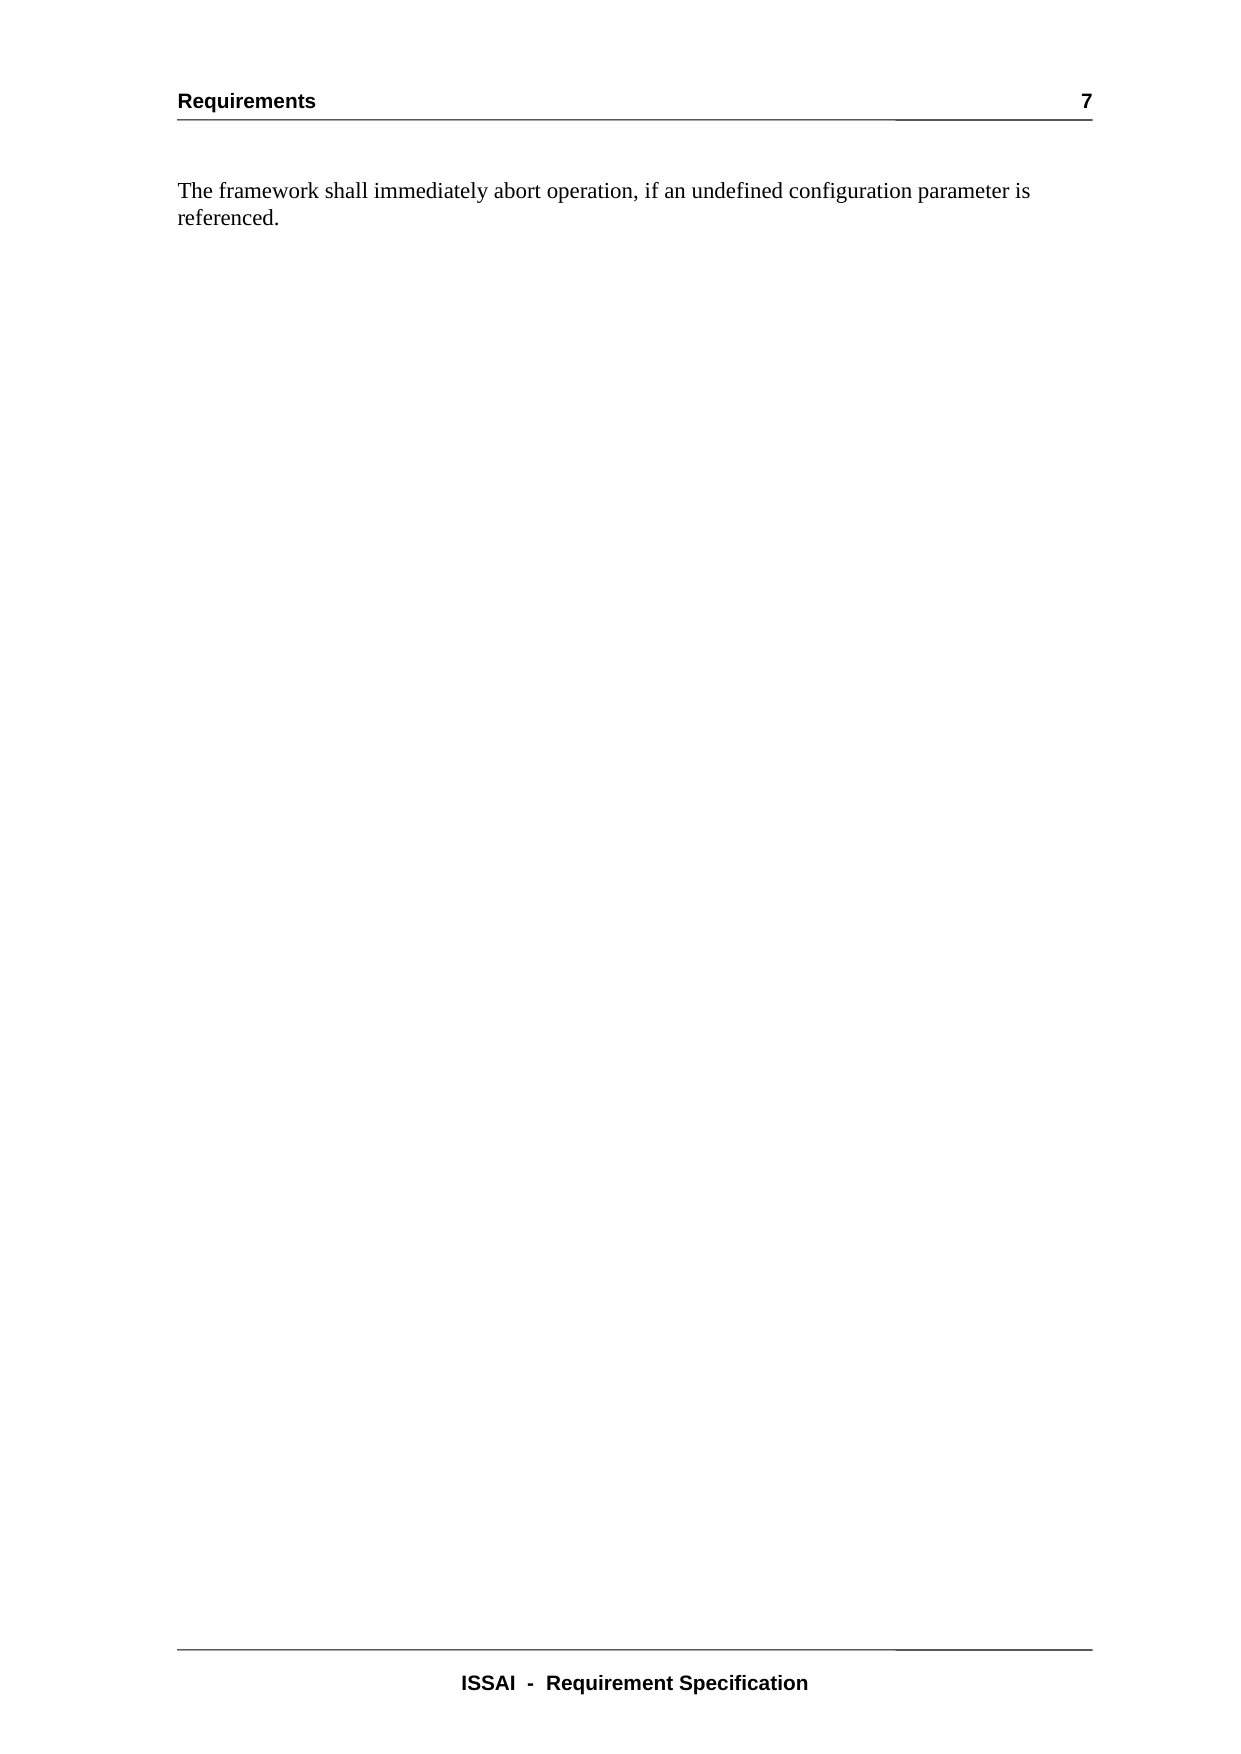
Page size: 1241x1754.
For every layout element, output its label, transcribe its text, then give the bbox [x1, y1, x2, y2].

text The framework shall immediately abort operation, if an undefined configuration parameter is referenced. [177, 177, 1092, 230]
